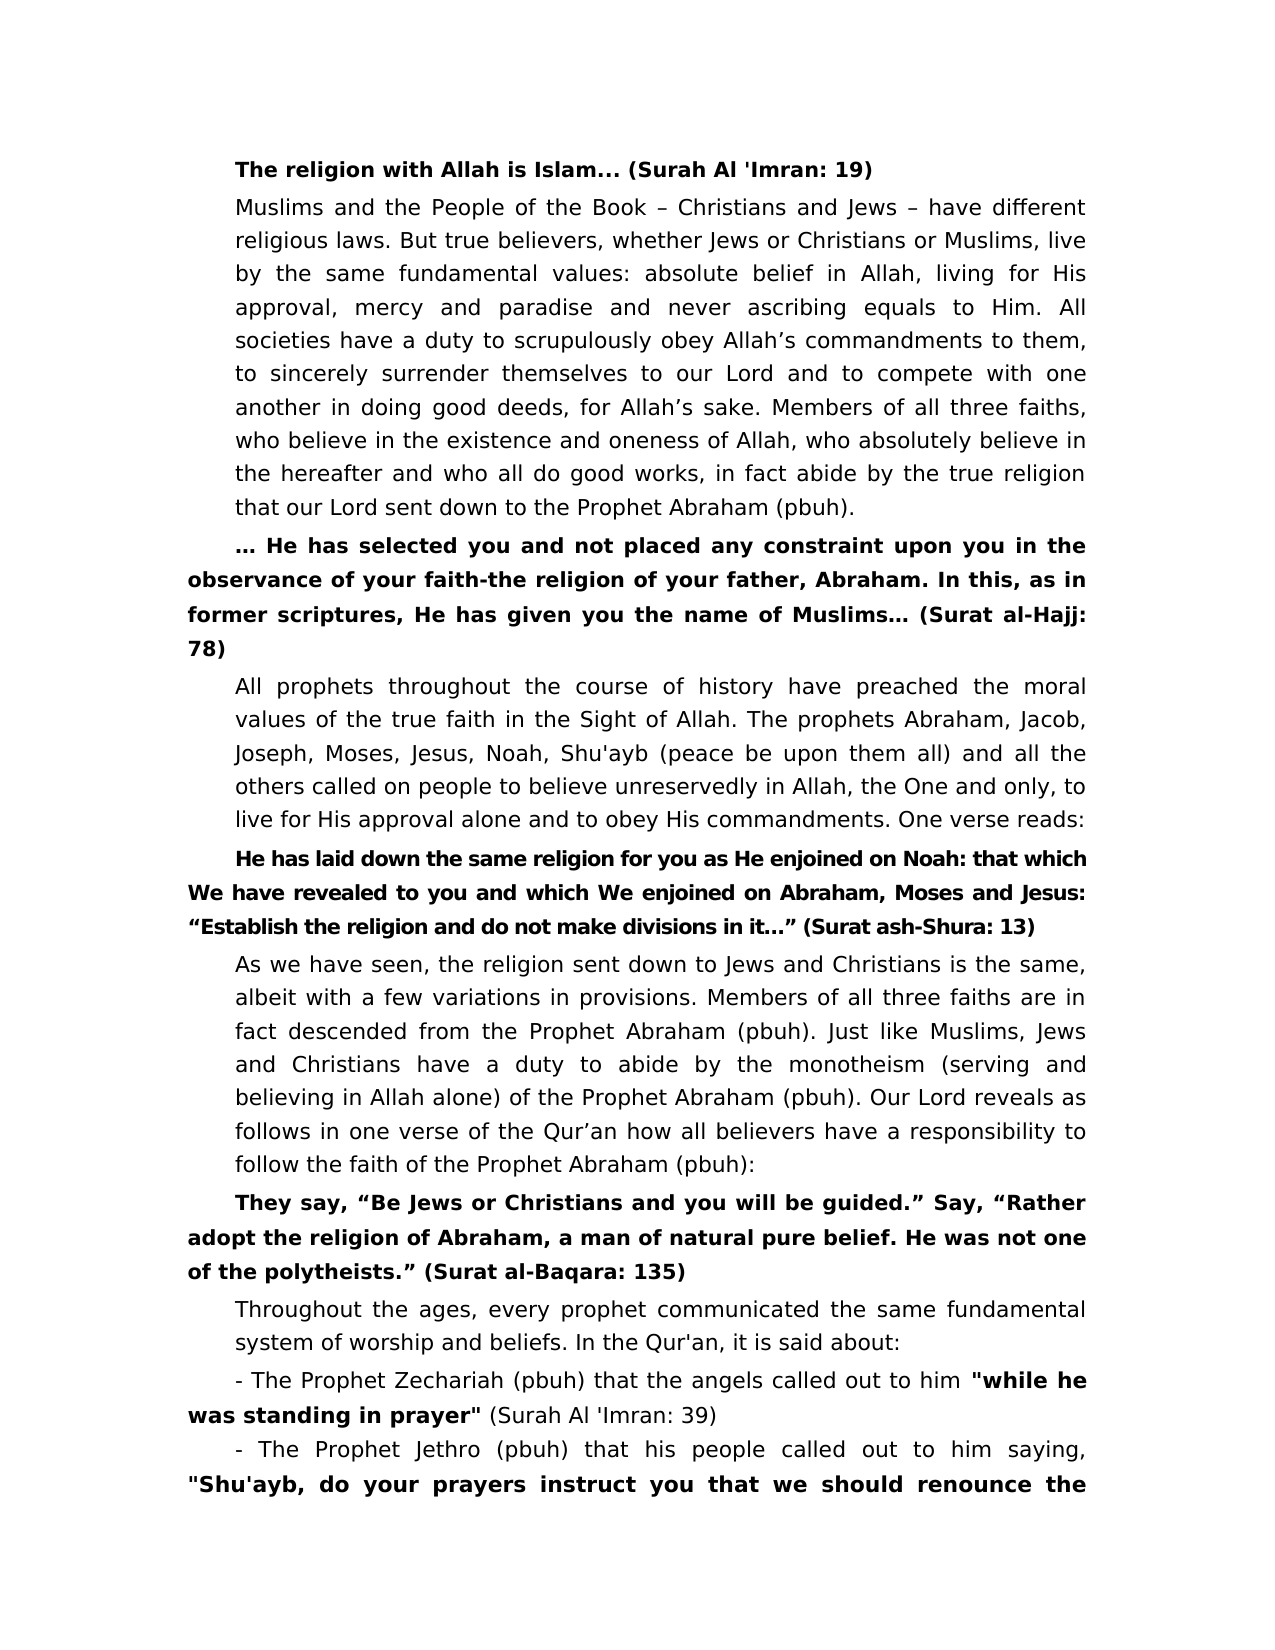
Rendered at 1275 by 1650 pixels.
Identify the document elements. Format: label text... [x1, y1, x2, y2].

text - The Prophet Jethro (pbuh) that his people called out to him saying, "Shu'ayb, do your prayers instruct you that we should renounce the [187, 1430, 1087, 1499]
text As we have seen, the religion sent down to Jews and Christians is the same, albeit with a few variations in provisions. Members of all three faiths are in fact descended from the Prophet Abraham (pbuh). Just like Muslims, Jews and Christians have a duty to abide by the monotheism (serving and believing in Allah alone) of the Prophet Abraham (pbuh). Our Lord reveals as follows in one verse of the Qur’an how all believers have a responsibility to follow the faith of the Prophet Abraham (pbuh): [235, 946, 1087, 1179]
text … He has selected you and not placed any constraint upon you in the observance of your faith-the religion of your father, Abraham. In this, as in former scriptures, He has given you the name of Muslims… (Surat al-Hajj: 78) [187, 526, 1087, 663]
text Muslims and the People of the Book – Christians and Jews – have different religious laws. But true believers, whether Jews or Christians or Muslims, live by the same fundamental values: absolute belief in Allah, living for His approval, mercy and paradise and never ascribing equals to Him. All societies have a duty to scrupulously obey Allah’s commandments to them, to sincerely surrender themselves to our Lord and to compete with one another in doing good deeds, for Allah’s sake. Members of all three faiths, who believe in the existence and oneness of Allah, who absolutely believe in the hereafter and who all do good works, in fact abide by the true religion that our Lord sent down to the Prophet Abraham (pbuh). [235, 188, 1087, 522]
text He has laid down the same religion for you as He enjoined on Noah: that which We have revealed to you and which We enjoined on Abraham, Moses and Jesus: “Establish the religion and do not make divisions in it…” (Surat ash-Shura: 13) [187, 838, 1087, 942]
text - The Prophet Zechariah (pbuh) that the angels called out to him "while he was standing in prayer" (Surah Al 'Imran: 39) [187, 1361, 1087, 1430]
text They say, “Be Jews or Christians and you will be guided.” Say, “Rather adopt the religion of Abraham, a man of natural pure belief. He was not one of the polytheists.” (Surat al-Baqara: 135) [187, 1183, 1087, 1286]
text The religion with Allah is Islam... (Surah Al 'Imran: 19) [187, 150, 1087, 184]
text Throughout the ages, every prophet communicated the same fundamental system of worship and beliefs. In the Qur'an, it is said about: [235, 1291, 1087, 1357]
text All prophets throughout the course of history have preached the moral values of the true faith in the Sight of Allah. The prophets Abraham, Jacob, Joseph, Moses, Jesus, Noah, Shu'ayb (peace be upon them all) and all the others called on people to believe unreservedly in Allah, the One and only, to live for His approval alone and to obey His commandments. One verse reads: [235, 668, 1087, 834]
